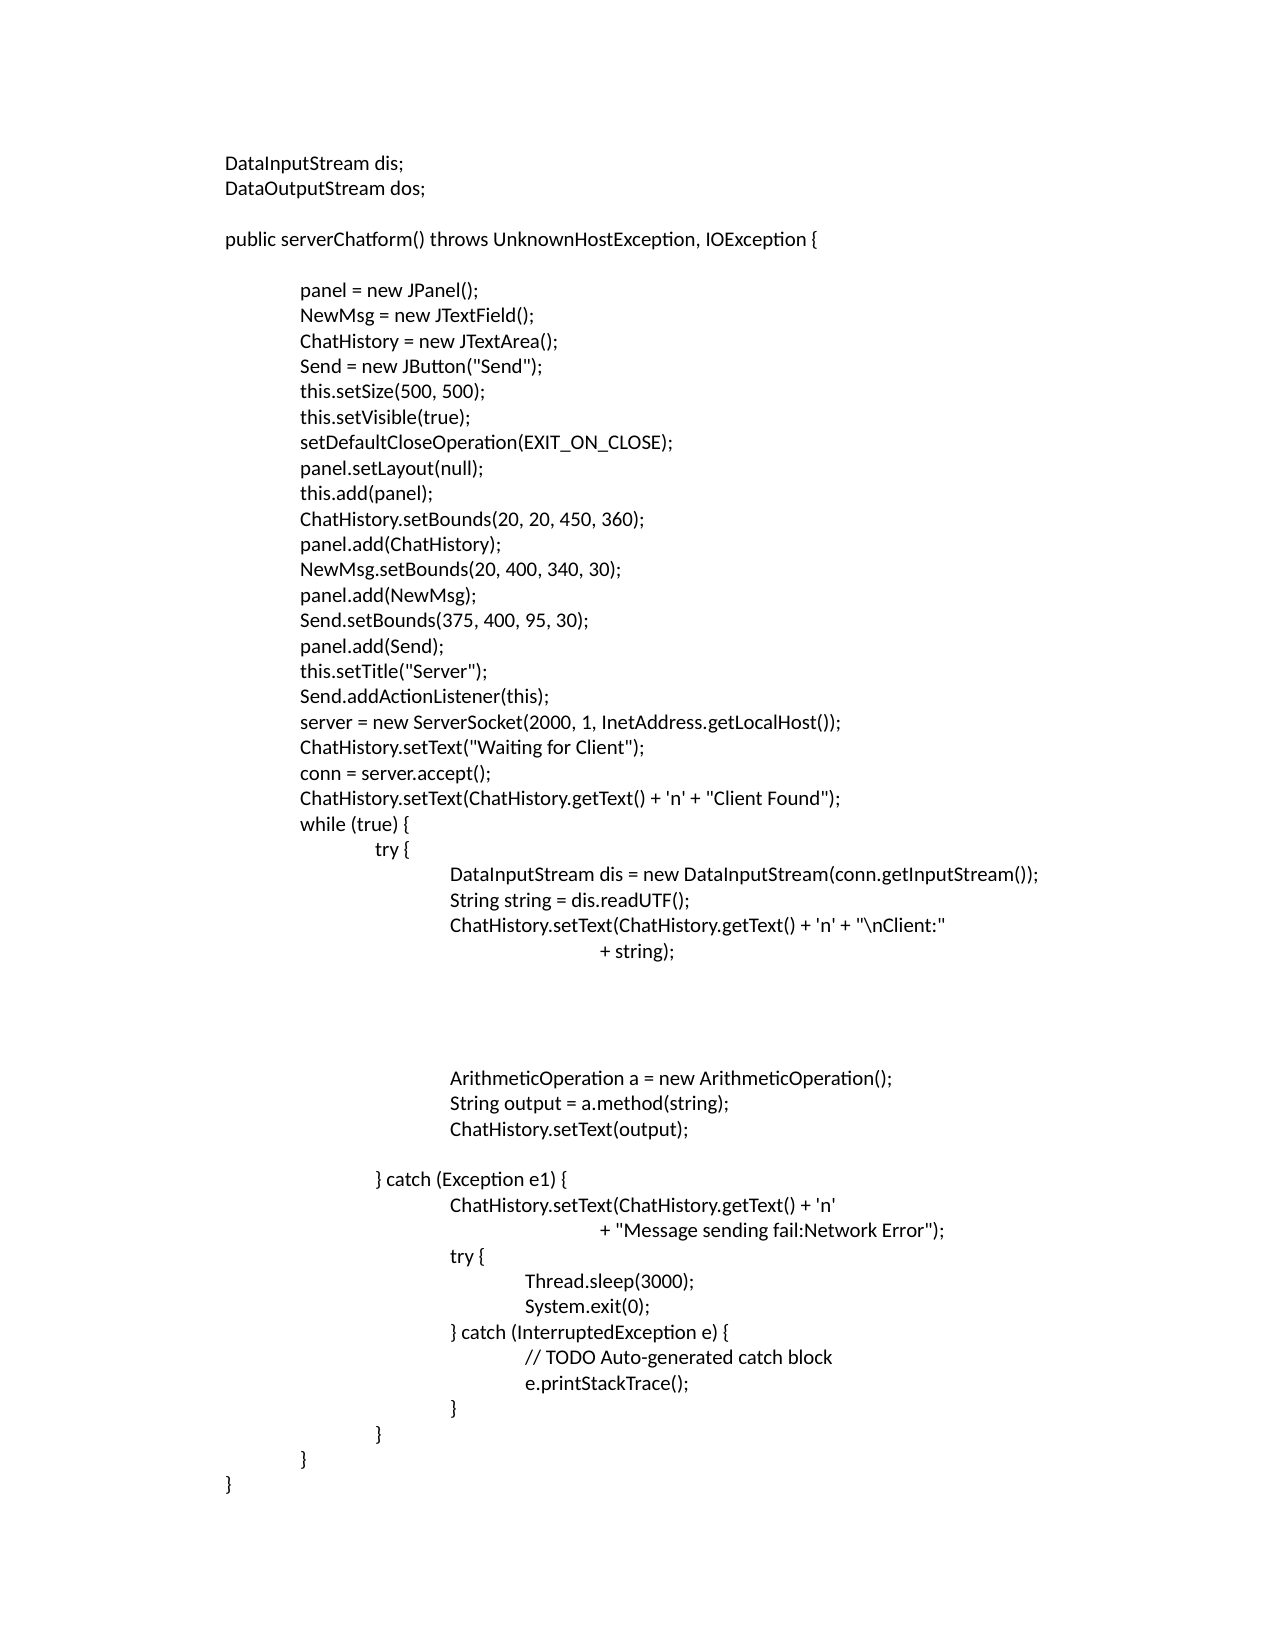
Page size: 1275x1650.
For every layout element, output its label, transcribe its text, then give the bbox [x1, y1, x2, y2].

text } [150, 1421, 1125, 1446]
text this.setSize(500, 500); [150, 379, 1125, 404]
text ChatHistory.setText(ChatHistory.getText() + 'n' + "\nClient:" [150, 912, 1125, 938]
text System.exit(0); [150, 1294, 1125, 1319]
text try { [150, 1243, 1125, 1268]
text Send = new JButton("Send"); [150, 353, 1125, 379]
text this.setTitle("Server"); [150, 658, 1125, 684]
text String string = dis.readUTF(); [150, 887, 1125, 912]
text panel.add(Send); [150, 633, 1125, 658]
text } [150, 1446, 1125, 1472]
text } [150, 1395, 1125, 1421]
text DataInputStream dis; [150, 150, 1125, 175]
text } [150, 1472, 1125, 1497]
text String output = a.method(string); [150, 1090, 1125, 1116]
text ChatHistory.setBounds(20, 20, 450, 360); [150, 506, 1125, 531]
text try { [150, 836, 1125, 862]
text this.add(panel); [150, 480, 1125, 506]
text panel.setLayout(null); [150, 455, 1125, 480]
text + "Message sending fail:Network Error"); [150, 1217, 1125, 1243]
text while (true) { [150, 811, 1125, 836]
text public serverChatform() throws UnknownHostException, IOException { [150, 226, 1125, 252]
text NewMsg = new JTextField(); [150, 302, 1125, 328]
text ChatHistory.setText(output); [150, 1116, 1125, 1141]
text Send.setBounds(375, 400, 95, 30); [150, 607, 1125, 633]
text panel = new JPanel(); [150, 277, 1125, 302]
text ArithmeticOperation a = new ArithmeticOperation(); [150, 1065, 1125, 1090]
text panel.add(NewMsg); [150, 582, 1125, 607]
text DataOutputStream dos; [150, 175, 1125, 201]
text NewMsg.setBounds(20, 400, 340, 30); [150, 557, 1125, 582]
text DataInputStream dis = new DataInputStream(conn.getInputStream()); [150, 862, 1125, 887]
text server = new ServerSocket(2000, 1, InetAddress.getLocalHost()); [150, 709, 1125, 734]
text ChatHistory = new JTextArea(); [150, 328, 1125, 353]
text } catch (InterruptedException e) { [150, 1319, 1125, 1344]
text } catch (Exception e1) { [150, 1167, 1125, 1192]
text ChatHistory.setText("Waiting for Client"); [150, 734, 1125, 760]
text Thread.sleep(3000); [150, 1268, 1125, 1294]
text Send.addActionListener(this); [150, 684, 1125, 709]
text ChatHistory.setText(ChatHistory.getText() + 'n' [150, 1192, 1125, 1217]
text conn = server.accept(); [150, 760, 1125, 785]
text e.printStackTrace(); [150, 1370, 1125, 1395]
text // TODO Auto-generated catch block [150, 1344, 1125, 1370]
text + string); [150, 938, 1125, 963]
text ChatHistory.setText(ChatHistory.getText() + 'n' + "Client Found"); [150, 785, 1125, 811]
text panel.add(ChatHistory); [150, 531, 1125, 557]
text this.setVisible(true); [150, 404, 1125, 429]
text setDefaultCloseOperation(EXIT_ON_CLOSE); [150, 429, 1125, 455]
